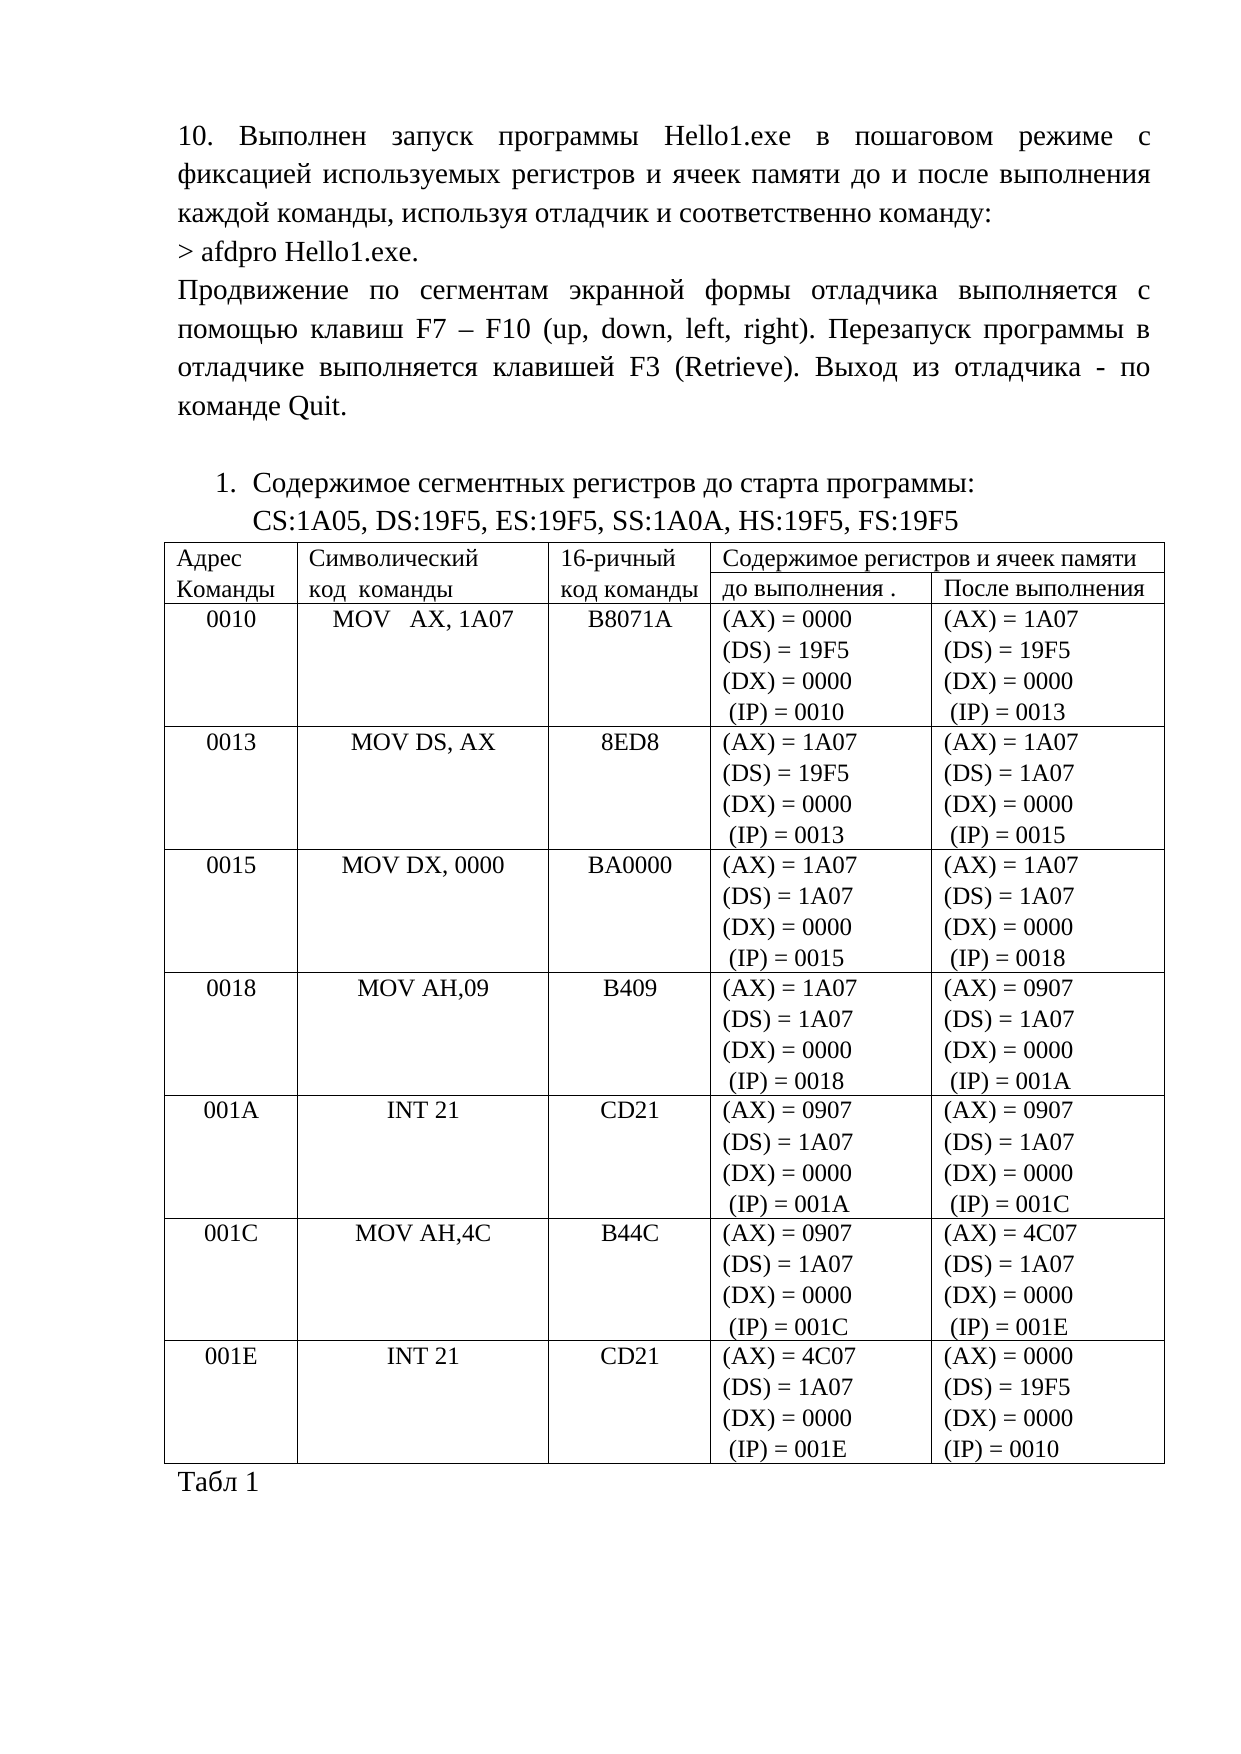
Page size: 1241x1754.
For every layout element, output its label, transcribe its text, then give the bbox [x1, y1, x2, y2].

table_cell BA0000 [549, 850, 710, 972]
table_cell B44C [549, 1219, 710, 1340]
table_cell 0013 [165, 727, 297, 849]
table_cell (AX) = 0907 (DS) = 1A07 (DX) = 0000 (IP) = 001A [932, 973, 1164, 1094]
table_cell (AX) = 0907 (DS) = 1A07 (DX) = 0000 (IP) = 001C [932, 1096, 1164, 1217]
table_cell 001A [165, 1096, 297, 1217]
table_cell (AX) = 0907 (DS) = 1A07 (DX) = 0000 (IP) = 001A [711, 1096, 931, 1217]
table_cell MOV DS, AX [298, 727, 548, 849]
table_cell до выполнения . [711, 573, 931, 603]
table_cell (AX) = 1A07 (DS) = 1A07 (DX) = 0000 (IP) = 0018 [711, 973, 931, 1094]
table_cell (AX) = 4C07 (DS) = 1A07 (DX) = 0000 (IP) = 001E [932, 1219, 1164, 1340]
table_cell 0010 [165, 604, 297, 726]
table_cell INT 21 [298, 1096, 548, 1217]
table_header Содержимое регистров и ячеек памяти [711, 543, 1164, 572]
table_cell (AX) = 1A07 (DS) = 1A07 (DX) = 0000 (IP) = 0018 [932, 850, 1164, 972]
table_cell (AX) = 1A07 (DS) = 19F5 (DX) = 0000 (IP) = 0013 [711, 727, 931, 849]
text Продвижение по сегментам экранной формы отладчика выполняется с помощью клавиш F7 – F10 (up, down, left, right). Перезапуск программы в отладчике выполняется клавишей F3 (Retrieve). Выход из отладчика - по команде Quit. [177, 272, 1152, 421]
text Табл 1 [177, 1464, 1152, 1498]
table_cell B8071A [549, 604, 710, 726]
table_cell B409 [549, 973, 710, 1094]
text 10. Выполнен запуск программы Hello1.exe в пошаговом режиме с фиксацией используемых регистров и ячеек памяти до и после выполнения каждой команды, используя отладчик и соответственно команду: [177, 118, 1152, 229]
table_header 16-ричный код команды [549, 543, 710, 603]
table_cell MOV DX, 0000 [298, 850, 548, 972]
table_cell После выполнения [932, 573, 1164, 603]
table_cell (AX) = 0000 (DS) = 19F5 (DX) = 0000 (IP) = 0010 [932, 1341, 1164, 1463]
table_cell (AX) = 1A07 (DS) = 1A07 (DX) = 0000 (IP) = 0015 [711, 850, 931, 972]
table_cell 8ED8 [549, 727, 710, 849]
table_cell MOV AX, 1A07 [298, 604, 548, 726]
list Содержимое сегментных регистров до старта программы: [215, 465, 1152, 498]
table_cell 0015 [165, 850, 297, 972]
table_cell CD21 [549, 1096, 710, 1217]
table_cell (AX) = 1A07 (DS) = 1A07 (DX) = 0000 (IP) = 0015 [932, 727, 1164, 849]
text > afdpro Hello1.exe. [177, 234, 1152, 267]
list CS:1A05, DS:19F5, ES:19F5, SS:1A0A, HS:19F5, FS:19F5 [215, 503, 1152, 537]
table_cell MOV AH,09 [298, 973, 548, 1094]
table_header Символический код команды [298, 543, 548, 603]
table_cell INT 21 [298, 1341, 548, 1463]
table_cell 001C [165, 1219, 297, 1340]
table_cell (AX) = 1A07 (DS) = 19F5 (DX) = 0000 (IP) = 0013 [932, 604, 1164, 726]
table_cell MOV AH,4C [298, 1219, 548, 1340]
table_cell (AX) = 0907 (DS) = 1A07 (DX) = 0000 (IP) = 001C [711, 1219, 931, 1340]
table_header Адрес Команды [165, 543, 297, 603]
table_cell 001E [165, 1341, 297, 1463]
table_cell (AX) = 4C07 (DS) = 1A07 (DX) = 0000 (IP) = 001E [711, 1341, 931, 1463]
table_cell (AX) = 0000 (DS) = 19F5 (DX) = 0000 (IP) = 0010 [711, 604, 931, 726]
table_cell 0018 [165, 973, 297, 1094]
table_cell CD21 [549, 1341, 710, 1463]
